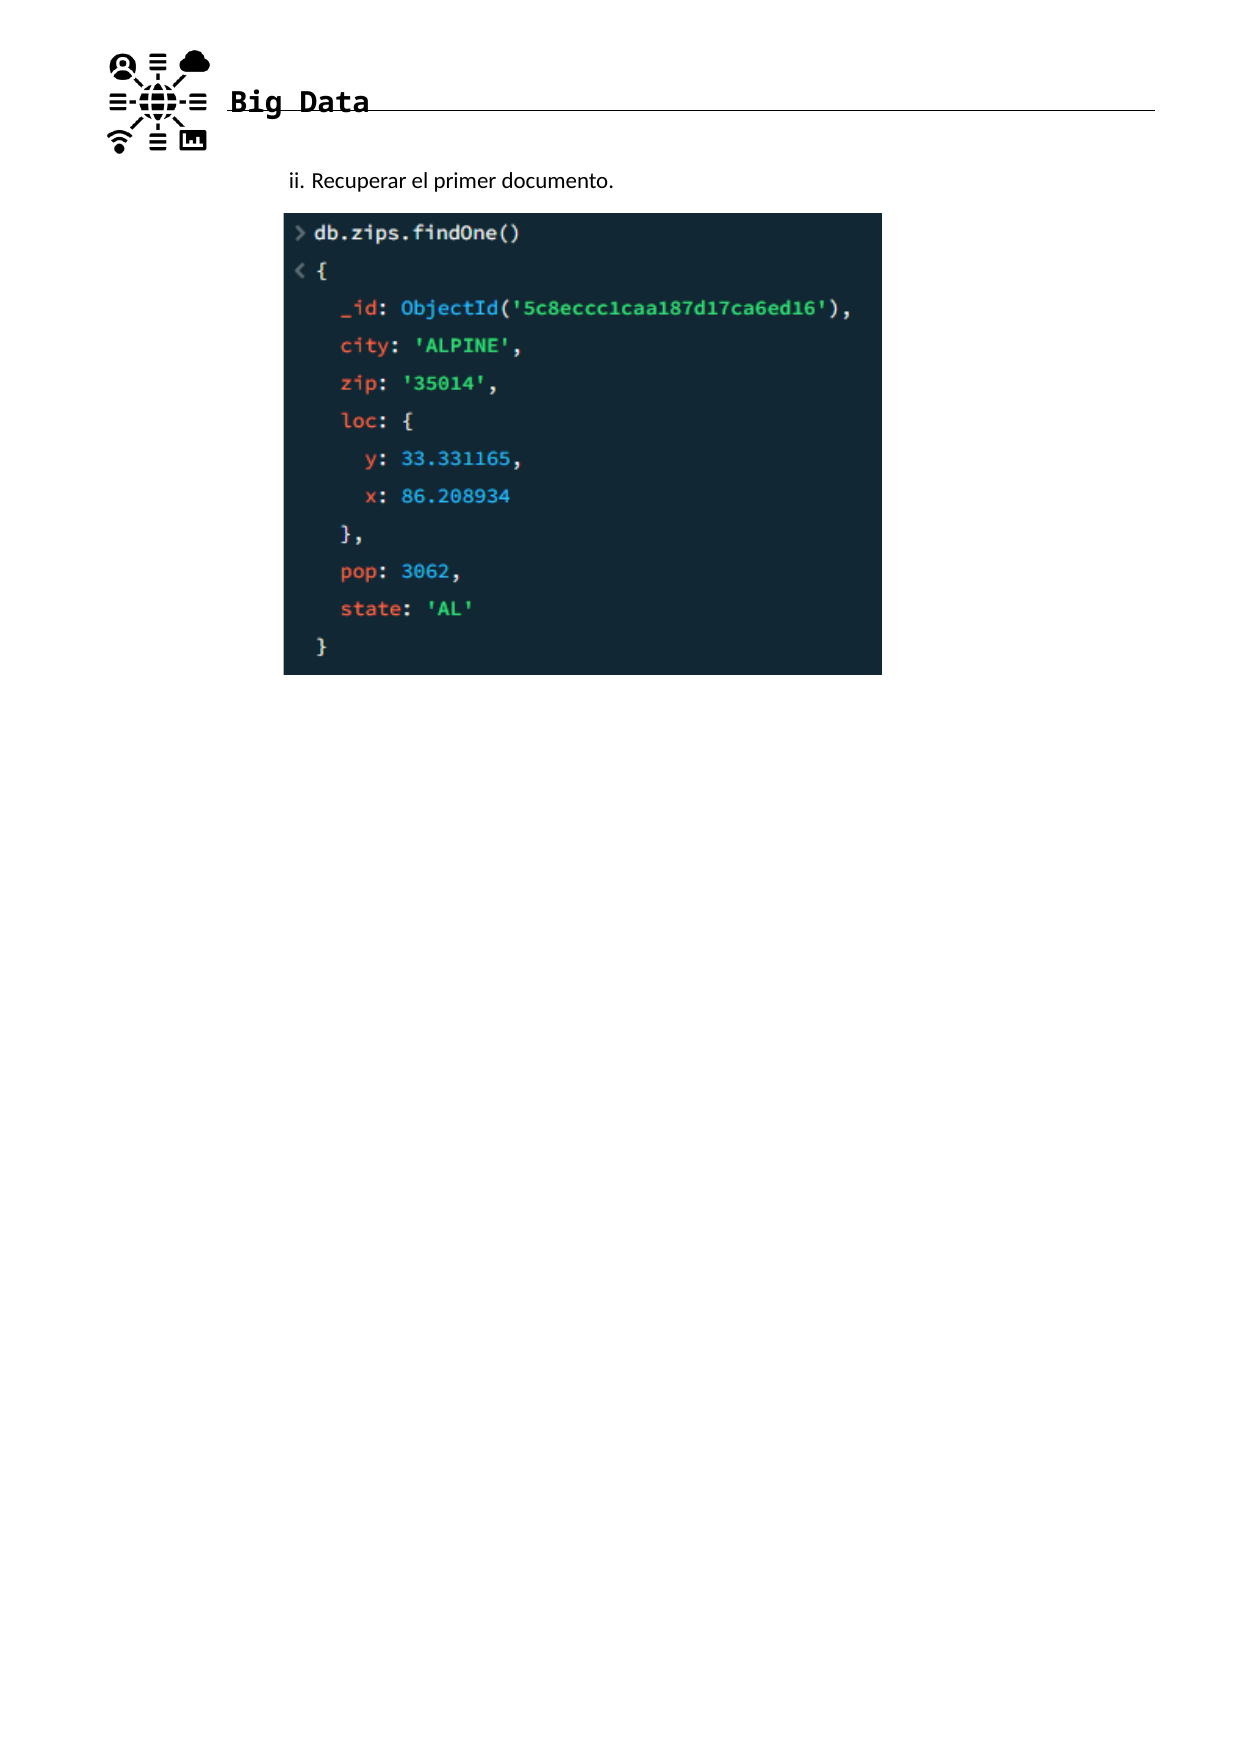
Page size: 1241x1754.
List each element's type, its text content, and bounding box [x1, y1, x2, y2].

text ii. Recuperar el primer documento. [278, 146, 680, 194]
